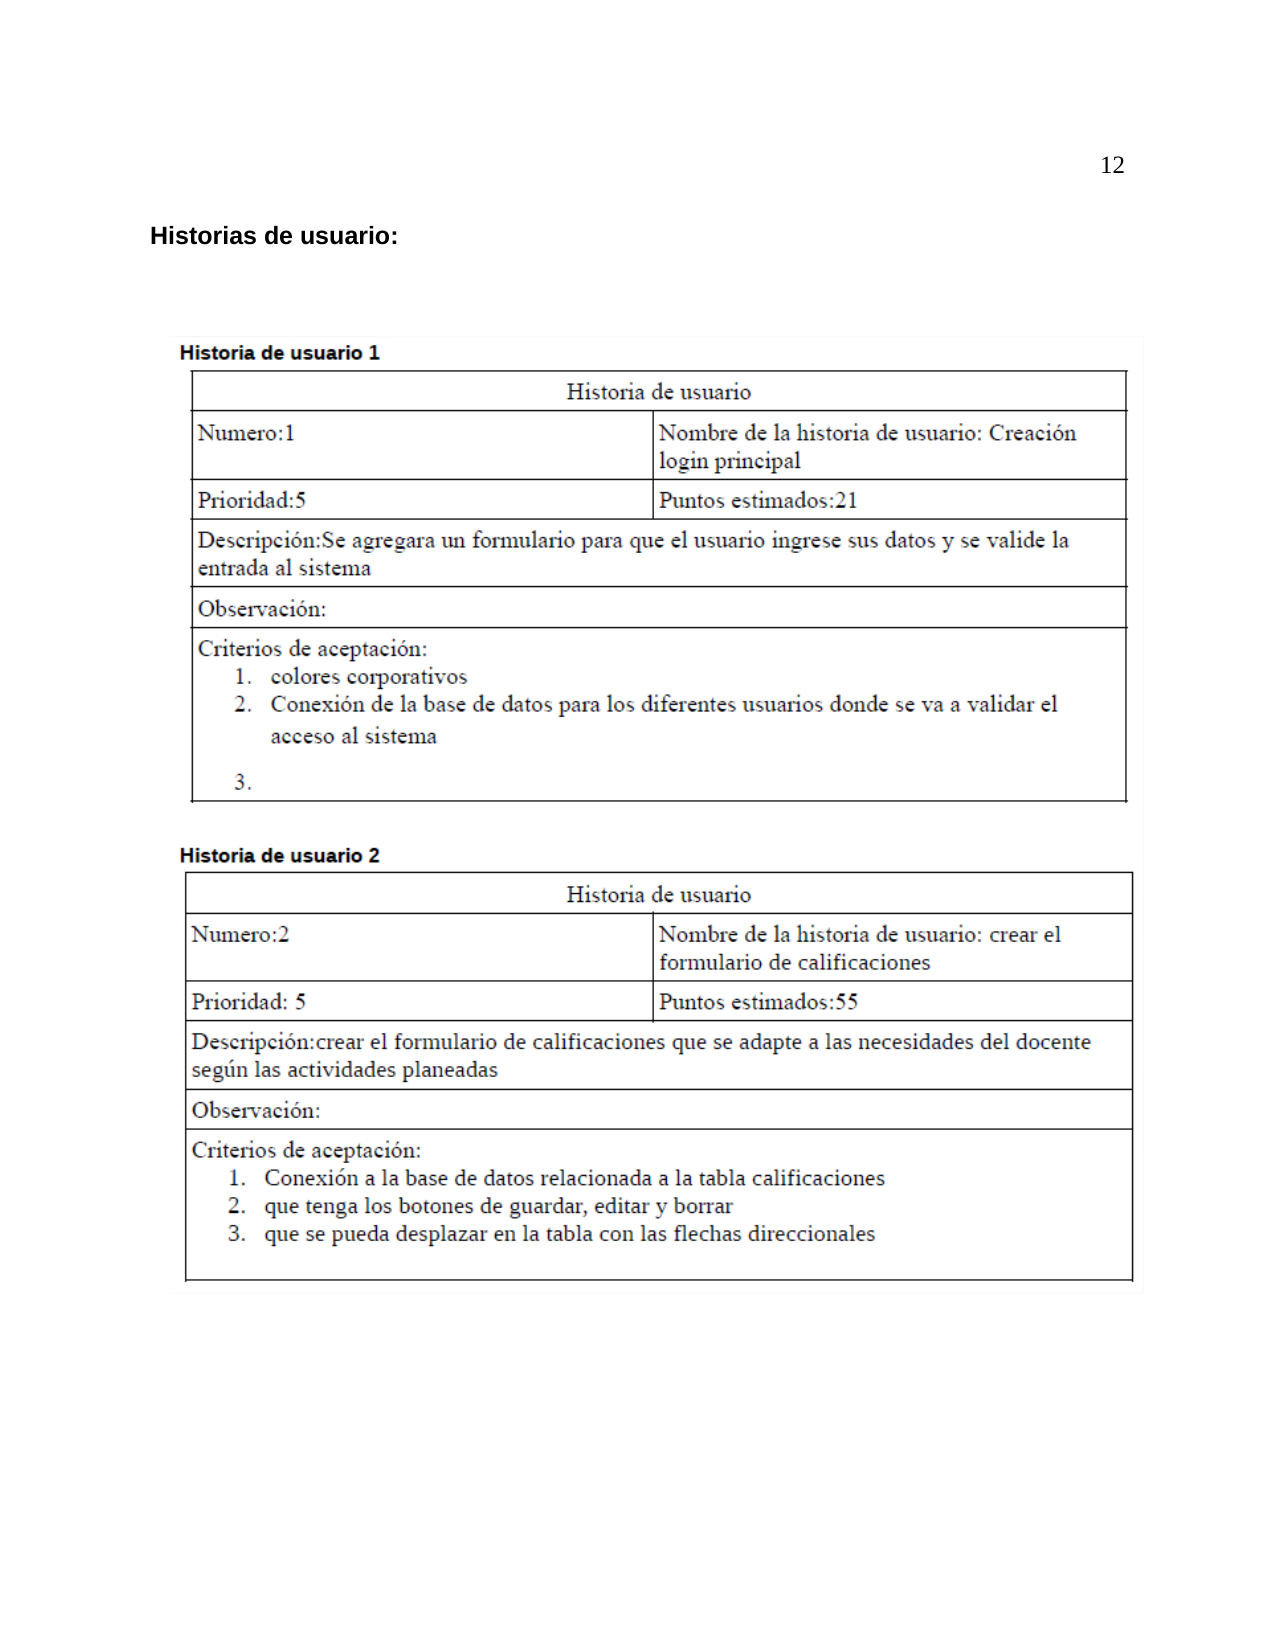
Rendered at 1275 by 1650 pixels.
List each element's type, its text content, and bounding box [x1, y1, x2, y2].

picture [168, 336, 1144, 1294]
subtitle Historias de usuario: [150, 221, 1125, 249]
